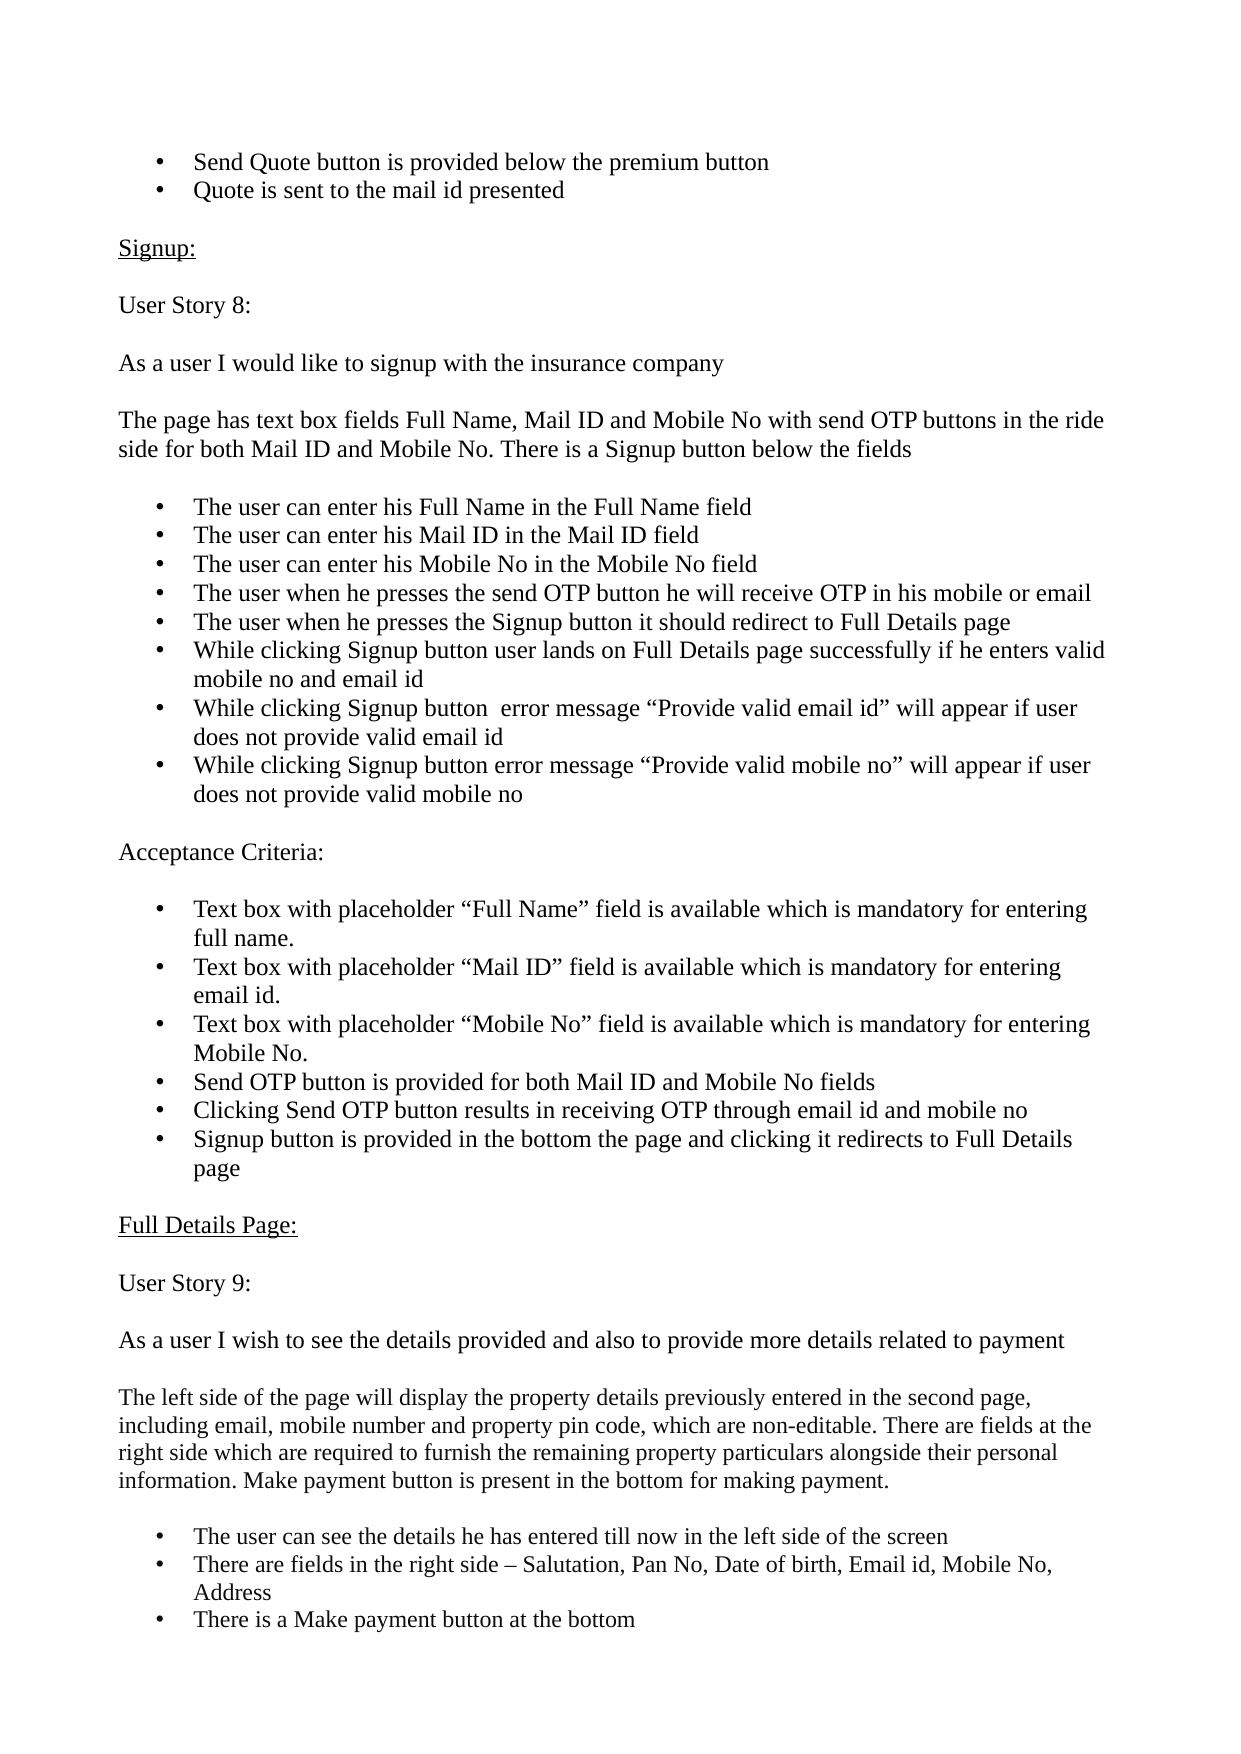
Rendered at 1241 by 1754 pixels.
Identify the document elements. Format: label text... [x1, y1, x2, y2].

text User Story 8: [118, 291, 1122, 319]
list Clicking Send OTP button results in receiving OTP through email id and mobile no [156, 1096, 1122, 1124]
text The page has text box fields Full Name, Mail ID and Mobile No with send OTP buttons in the ride side for both Mail ID and Mobile No. There is a Signup button below the fields [118, 406, 1122, 463]
text As a user I wish to see the details provided and also to provide more details related to payment [118, 1326, 1122, 1354]
list While clicking Signup button user lands on Full Details page successfully if he enters valid mobile no and email id [156, 636, 1122, 693]
list There are fields in the right side – Salutation, Pan No, Date of birth, Email id, Mobile No, Address [156, 1550, 1122, 1605]
list Text box with placeholder “Mobile No” field is available which is mandatory for entering Mobile No. [156, 1009, 1122, 1067]
text Signup: [118, 233, 1122, 262]
list Send Quote button is provided below the premium button [156, 147, 1122, 176]
text Acceptance Criteria: [118, 837, 1122, 866]
list The user when he presses the Signup button it should redirect to Full Details page [156, 607, 1122, 636]
list Quote is sent to the mail id presented [156, 176, 1122, 204]
list Text box with placeholder “Mail ID” field is available which is mandatory for entering email id. [156, 952, 1122, 1009]
list The user when he presses the send OTP button he will receive OTP in his mobile or email [156, 578, 1122, 607]
list The user can enter his Mobile No in the Mobile No field [156, 549, 1122, 578]
list Signup button is provided in the bottom the page and clicking it redirects to Full Details page [156, 1124, 1122, 1182]
text The left side of the page will display the property details previously entered in the second page, including email, mobile number and property pin code, which are non-editable. There are fields at the right side which are required to furnish the remaining property particulars alongside their personal information. Make payment button is present in the bottom for making payment. [118, 1383, 1122, 1493]
list Text box with placeholder “Full Name” field is available which is mandatory for entering full name. [156, 894, 1122, 952]
list The user can enter his Mail ID in the Mail ID field [156, 521, 1122, 549]
list While clicking Signup button error message “Provide valid mobile no” will appear if user does not provide valid mobile no [156, 751, 1122, 808]
list Send OTP button is provided for both Mail ID and Mobile No fields [156, 1067, 1122, 1096]
list The user can see the details he has entered till now in the left side of the screen [156, 1522, 1122, 1550]
list There is a Make payment button at the bottom [156, 1605, 1122, 1633]
list While clicking Signup button error message “Provide valid email id” will appear if user does not provide valid email id [156, 693, 1122, 751]
text User Story 9: [118, 1268, 1122, 1297]
text Full Details Page: [118, 1211, 1122, 1239]
text As a user I would like to signup with the insurance company [118, 348, 1122, 377]
list The user can enter his Full Name in the Full Name field [156, 492, 1122, 521]
